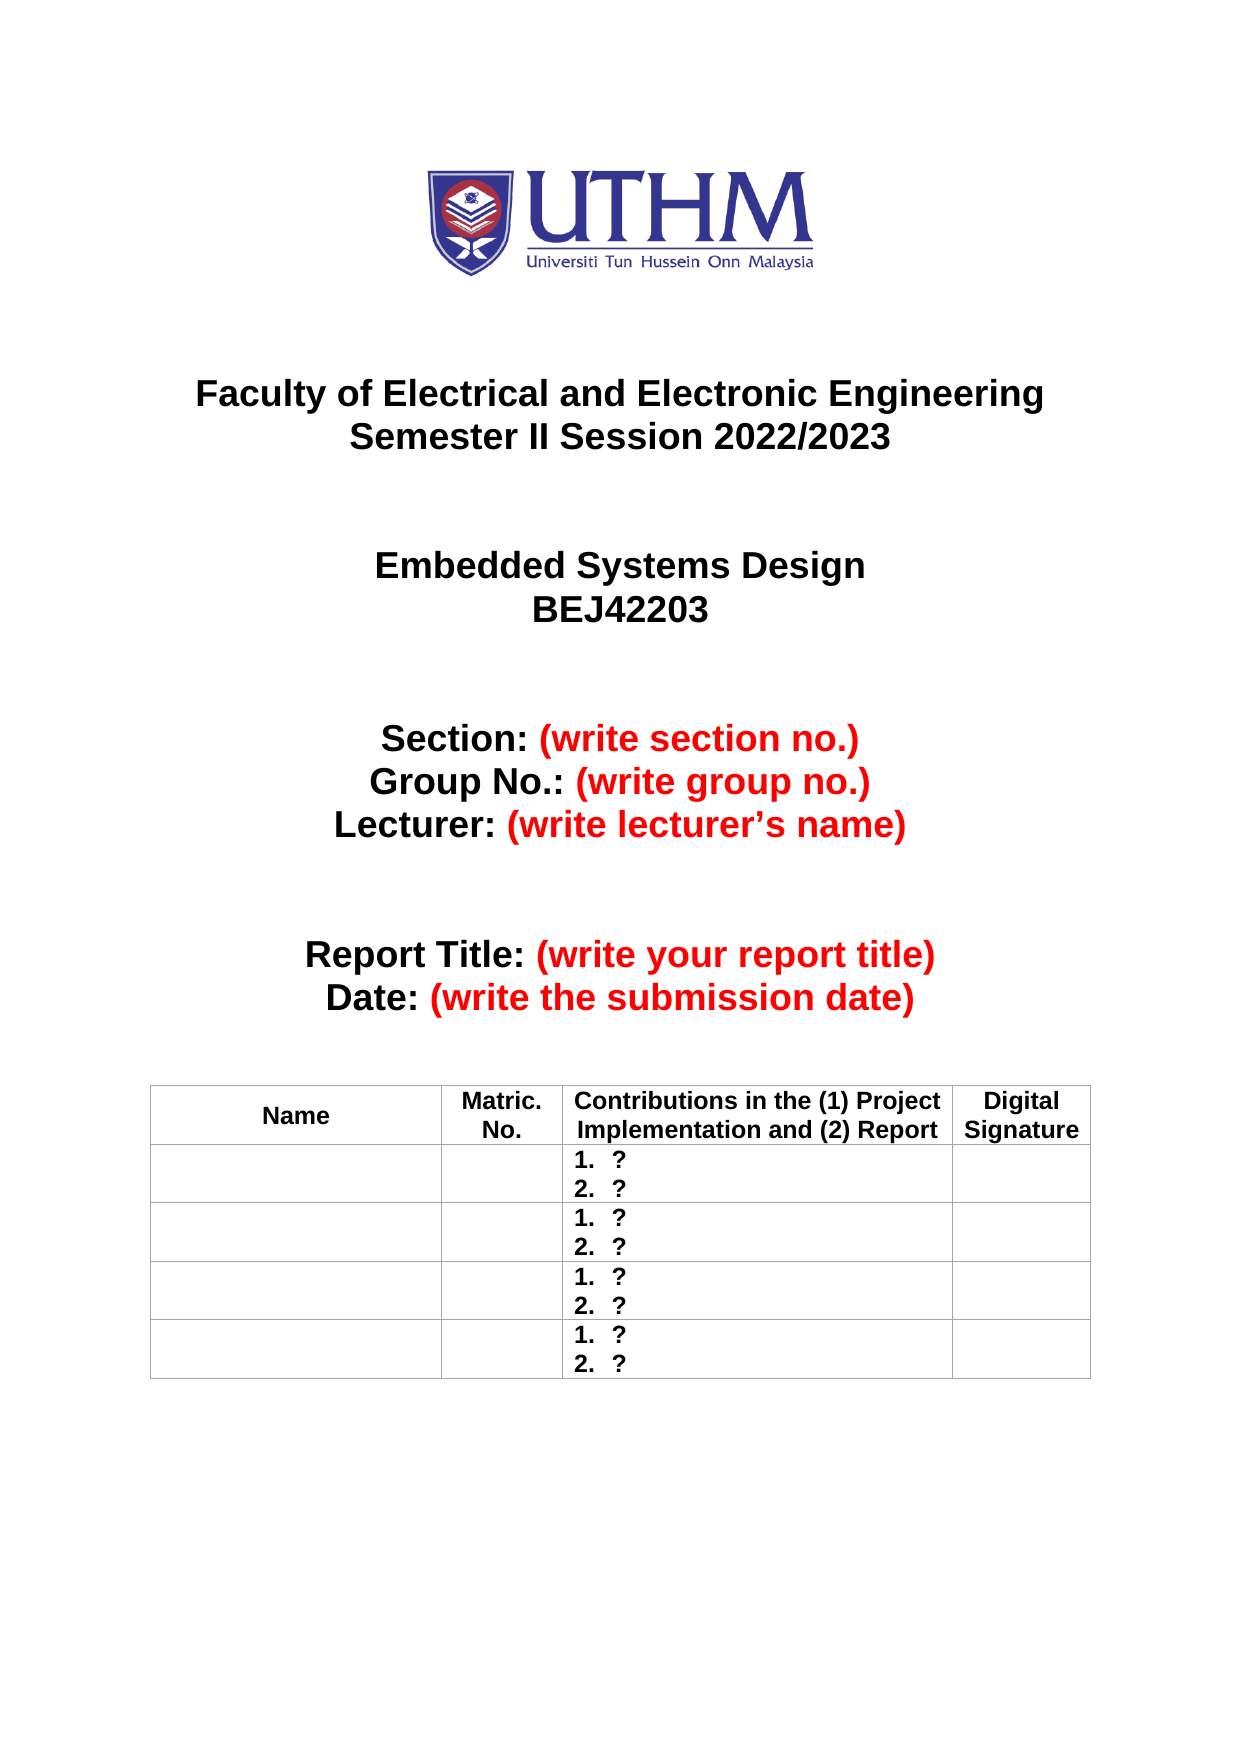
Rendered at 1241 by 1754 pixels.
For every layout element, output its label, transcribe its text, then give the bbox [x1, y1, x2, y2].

table_cell [953, 1262, 1090, 1319]
text Section: (write section no.) [150, 716, 1090, 759]
table_cell [151, 1320, 441, 1378]
table_cell [151, 1203, 441, 1261]
table_cell ? ? [563, 1320, 952, 1378]
table_cell [953, 1145, 1090, 1202]
text Embedded Systems Design [150, 544, 1090, 587]
table_header Digital Signature [953, 1086, 1090, 1144]
table_cell ? ? [563, 1145, 952, 1202]
table_cell [953, 1320, 1090, 1378]
text Report Title: (write your report title) [150, 932, 1090, 975]
text Semester II Session 2022/2023 [150, 414, 1090, 457]
text Faculty of Electrical and Electronic Engineering [150, 371, 1090, 414]
table_cell [953, 1203, 1090, 1261]
text Date: (write the submission date) [150, 975, 1090, 1018]
table_cell [151, 1262, 441, 1319]
table_header Name [151, 1086, 441, 1144]
table_cell ? ? [563, 1262, 952, 1319]
table_cell [442, 1320, 562, 1378]
text Lecturer: (write lecturer’s name) [150, 802, 1090, 846]
table_cell [442, 1145, 562, 1202]
text Group No.: (write group no.) [150, 759, 1090, 802]
table_cell [442, 1262, 562, 1319]
table_header Matric. No. [442, 1086, 562, 1144]
table_cell [151, 1145, 441, 1202]
text BEJ42203 [150, 587, 1090, 630]
picture [426, 150, 814, 285]
table_header Contributions in the (1) Project Implementation and (2) Report [563, 1086, 952, 1144]
table_cell [442, 1203, 562, 1261]
table_cell ? ? [563, 1203, 952, 1261]
